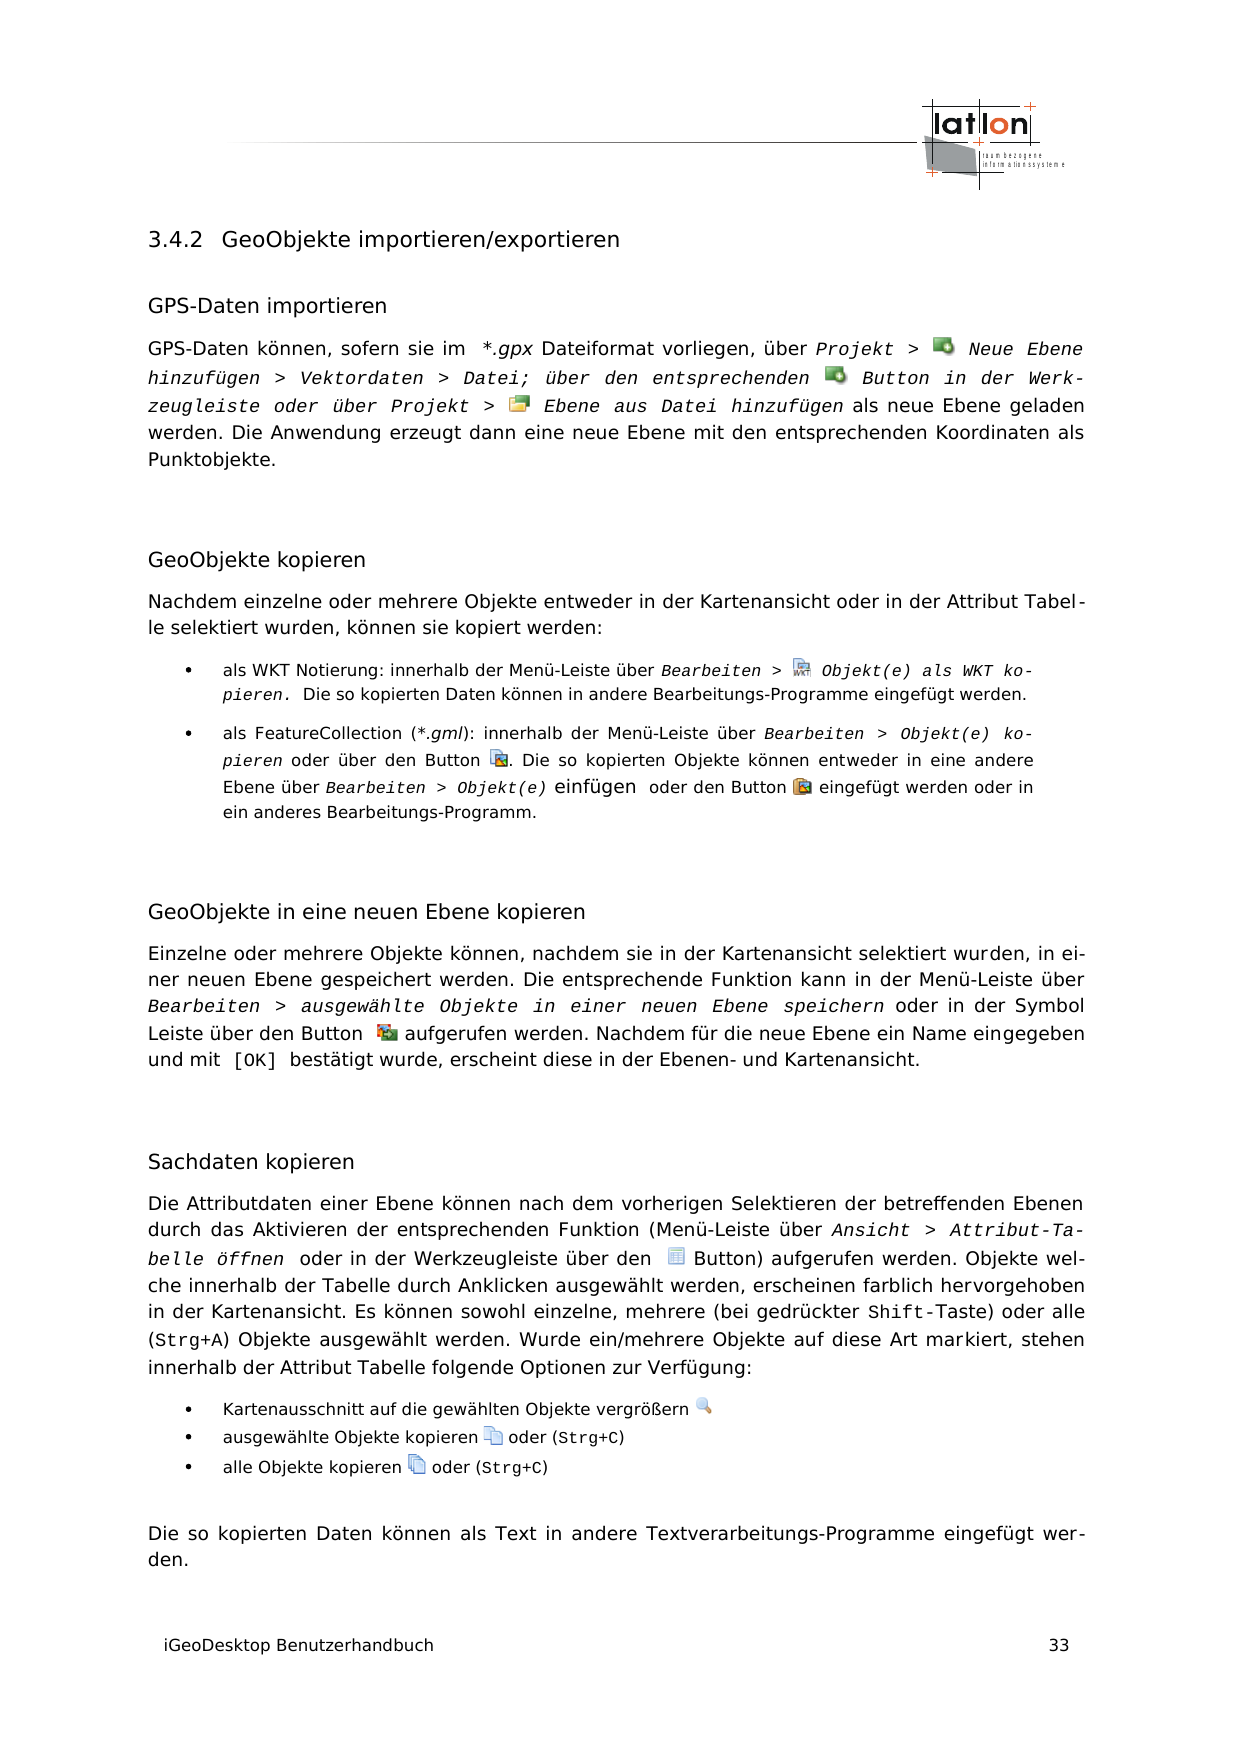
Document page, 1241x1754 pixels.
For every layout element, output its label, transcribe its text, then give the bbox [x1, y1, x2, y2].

text Nachdem einzelne oder mehrere Objekte entweder in der Kartenansicht oder in der Attribut Tabel­le selektiert wurden, können sie kopiert werden: [148, 591, 1085, 639]
text Die so kopierten Daten können als Text in andere Textverarbeitungs-Programme eingefügt wer­den. [148, 1496, 1085, 1571]
list alle Objekte kopieren oder (Strg+C) [185, 1455, 1085, 1478]
picture [667, 1246, 686, 1266]
list als FeatureCollection (*.gml): innerhalb der Menü-Leiste über Bearbeiten > Objekt(e) ko­pieren oder über den Button . Die so kopierten Objekte können ent­weder in eine an­dere Ebene über Bearbeiten > Objekt(e) einfügen oder den But­ton eingefügt wer­den oder in ein anderes Bearbeitungs-Programm. [185, 724, 1033, 822]
subtitle Sachdaten kopieren [148, 1114, 1085, 1174]
picture [508, 394, 531, 413]
list als WKT Notierung: innerhalb der Menü-Leiste über Bearbeiten > Objekt(e) als WKT ko­pieren. Die so kopierten Daten können in andere Bearbeitungs-Pro­gramme eingefügt werden. [185, 658, 1033, 706]
picture [489, 748, 509, 768]
subtitle GeoObjekte kopieren [148, 512, 1085, 573]
picture [695, 1396, 714, 1416]
picture [407, 1454, 427, 1474]
subtitle 3.4.2 GeoObjekte importieren/exportieren [148, 227, 1085, 253]
subtitle GPS-Daten importieren [148, 294, 1085, 318]
list ausgewählte Objekte kopieren oder (Strg+C) [185, 1426, 1085, 1448]
subtitle GeoObjekte in eine neuen Ebene kopieren [148, 863, 1085, 924]
picture [483, 1426, 503, 1445]
picture [792, 657, 812, 677]
list Kartenausschnitt auf die gewählten Objekte vergrößern [185, 1397, 1085, 1420]
text Einzelne oder mehrere Objekte können, nachdem sie in der Kartenansicht selektiert wur­den, in ei­ner neuen Ebene gespeichert werden. Die entsprechende Funktion kann in der Menü-Leiste über Bearbeiten > ausgewählte Objekte in einer neuen Ebene speichern oder in der Symbol Leiste über den Button aufgerufen werden. Nachdem für die neue Ebene ein Name ein­gegeben und mit [OK] bestätigt wurde, erscheint diese in der Ebenen- und Kartenansicht. [148, 942, 1085, 1072]
picture [932, 336, 956, 356]
picture [376, 1023, 398, 1042]
picture [792, 777, 813, 796]
text Die Attributdaten einer Ebene können nach dem vorherigen Selektieren der betreffenden Ebenen durch das Aktivieren der entsprechenden Funktion (Menü-Leiste über Ansicht > Attribut-Ta­belle öffnen oder in der Werkzeugleiste über den Button) aufgerufen werden. Objekte wel­che innerhalb der Tabelle durch Anklicken ausgewählt werden, erscheinen farblich her­vorgehoben in der Kartenansicht. Es können sowohl einzelne, mehrere (bei gedrückter Shift-Tas­te) oder alle (Strg+A) Objekte ausgewählt werden. Wurde ein/mehrere Objekte auf diese Art mar­kiert, stehen innerhalb der Attribut Tabelle folgende Optionen zur Verfügung: [148, 1193, 1085, 1378]
picture [825, 365, 848, 385]
text GPS-Daten können, sofern sie im *.gpx Dateiformat vorliegen, über Projekt > Neue Ebene hinzufügen > Vektordaten > Datei; über den entsprechenden Button in der Werk­zeugleiste oder über Projekt > Ebene aus Datei hinzufügen als neue Ebene geladen werden. Die Anwendung erzeugt dann eine neue Ebene mit den entsprechenden Koordinaten als Punktobjekte. [148, 337, 1085, 471]
